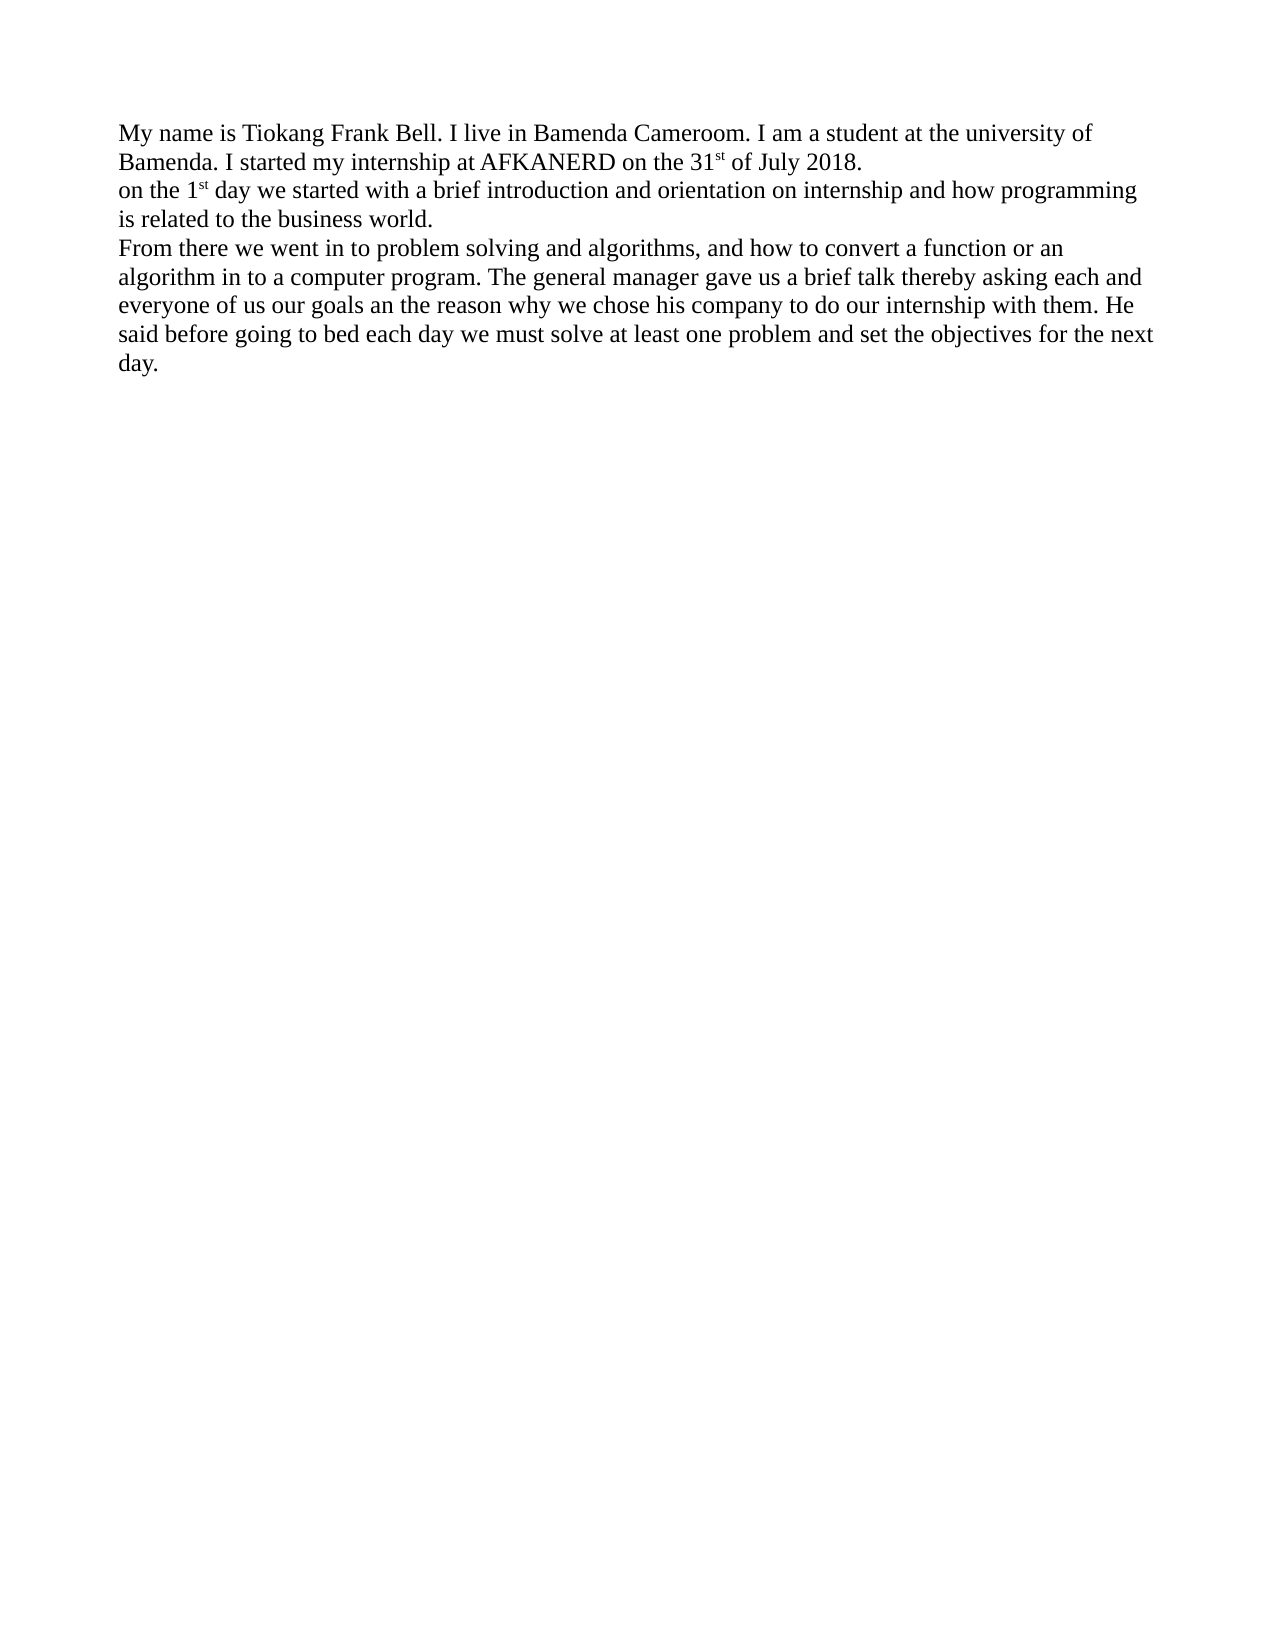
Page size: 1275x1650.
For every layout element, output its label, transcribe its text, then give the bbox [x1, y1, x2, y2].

text on the 1st day we started with a brief introduction and orientation on internship and how programming is related to the business world. [118, 176, 1157, 233]
text My name is Tiokang Frank Bell. I live in Bamenda Cameroom. I am a student at the university of Bamenda. I started my internship at AFKANERD on the 31st of July 2018. [118, 118, 1157, 176]
text From there we went in to problem solving and algorithms, and how to convert a function or an algorithm in to a computer program. The general manager gave us a brief talk thereby asking each and everyone of us our goals an the reason why we chose his company to do our internship with them. He said before going to bed each day we must solve at least one problem and set the objectives for the next day. [118, 233, 1157, 377]
